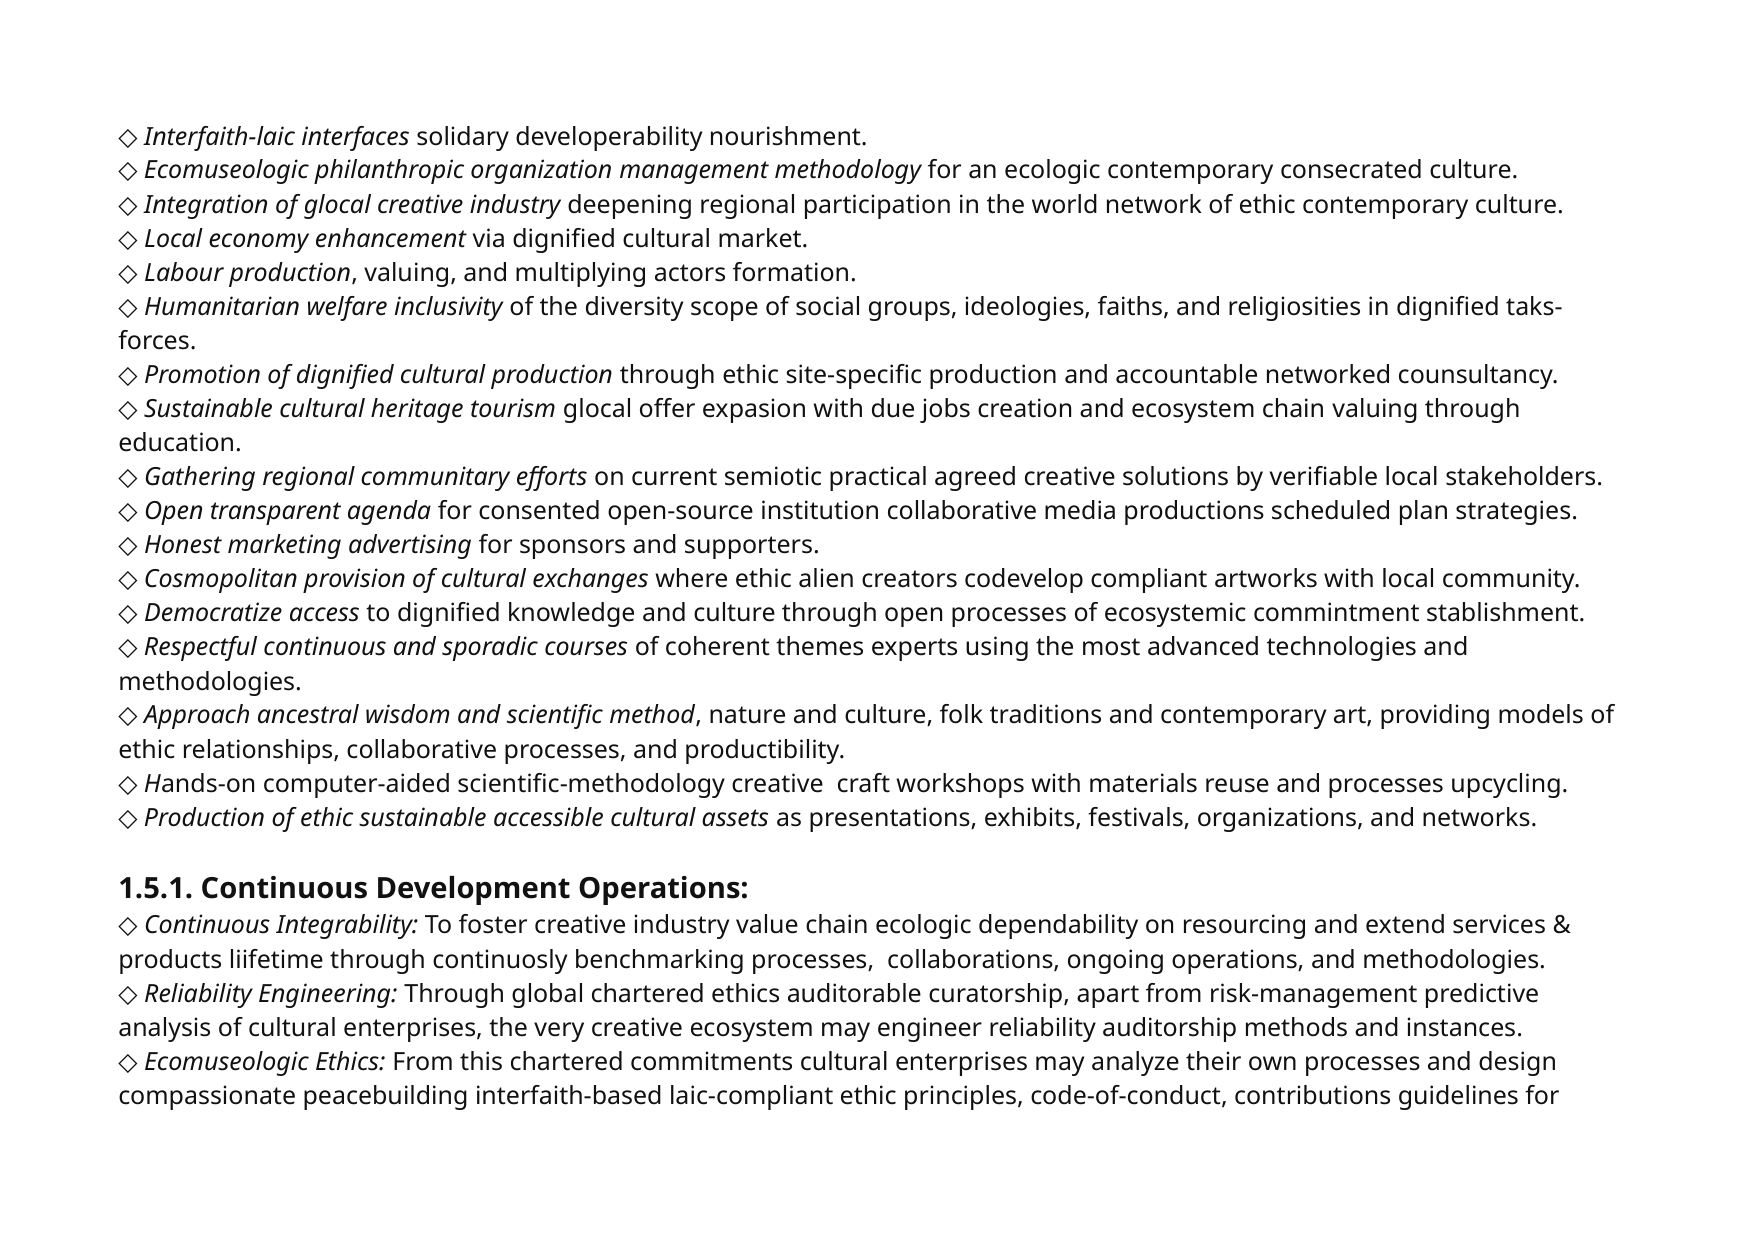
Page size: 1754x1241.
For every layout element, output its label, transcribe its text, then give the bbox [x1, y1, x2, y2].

text ◇ Local economy enhancement via dignified cultural market. [118, 220, 1636, 254]
text ◇ Cosmopolitan provision of cultural exchanges where ethic alien creators codevelop compliant artworks with local community. [118, 561, 1636, 595]
text ◇ Honest marketing advertising for sponsors and supporters. [118, 527, 1636, 561]
text ◇ Respectful continuous and sporadic courses of coherent themes experts using the most advanced technologies and methodologies. [118, 629, 1636, 697]
text ◇ Promotion of dignified cultural production through ethic site-specific production and accountable networked counsultancy. [118, 357, 1636, 391]
text ◇ Sustainable cultural heritage tourism glocal offer expasion with due jobs creation and ecosystem chain valuing through education. [118, 391, 1636, 459]
text ◇ Continuous Integrability: To foster creative industry value chain ecologic dependability on resourcing and extend services & products liifetime through continuosly benchmarking processes, collaborations, ongoing operations, and methodologies. [118, 907, 1636, 975]
text ◇ Humanitarian welfare inclusivity of the diversity scope of social groups, ideologies, faiths, and religiosities in dignified taks-forces. [118, 288, 1636, 357]
text ◇ Integration of glocal creative industry deepening regional participation in the world network of ethic contemporary culture. [118, 186, 1636, 220]
text ◇ Ecomuseologic philanthropic organization management methodology for an ecologic contemporary consecrated culture. [118, 152, 1636, 186]
text ◇ Reliability Engineering: Through global chartered ethics auditorable curatorship, apart from risk-management predictive analysis of cultural enterprises, the very creative ecosystem may engineer reliability auditorship methods and instances. [118, 975, 1636, 1043]
text ◇ Interfaith-laic interfaces solidary developerability nourishment. [118, 118, 1636, 152]
text ◇ Hands-on computer-aided scientific-methodology creative craft workshops with materials reuse and processes upcycling. [118, 765, 1636, 799]
text ◇ Gathering regional communitary efforts on current semiotic practical agreed creative solutions by verifiable local stakeholders. [118, 459, 1636, 493]
text ◇ Democratize access to dignified knowledge and culture through open processes of ecosystemic commintment stablishment. [118, 595, 1636, 629]
text ◇ Production of ethic sustainable accessible cultural assets as presentations, exhibits, festivals, organizations, and networks. [118, 799, 1636, 833]
text ◇ Ecomuseologic Ethics: From this chartered commitments cultural enterprises may analyze their own processes and design compassionate peacebuilding interfaith-based laic-compliant ethic principles, code-of-conduct, contributions guidelines for [118, 1043, 1636, 1112]
text 1.5.1. Continuous Development Operations: [118, 867, 1636, 907]
text ◇ Approach ancestral wisdom and scientific method, nature and culture, folk traditions and contemporary art, providing models of ethic relationships, collaborative processes, and productibility. [118, 697, 1636, 765]
text ◇ Labour production, valuing, and multiplying actors formation. [118, 254, 1636, 288]
text ◇ Open transparent agenda for consented open-source institution collaborative media productions scheduled plan strategies. [118, 493, 1636, 527]
